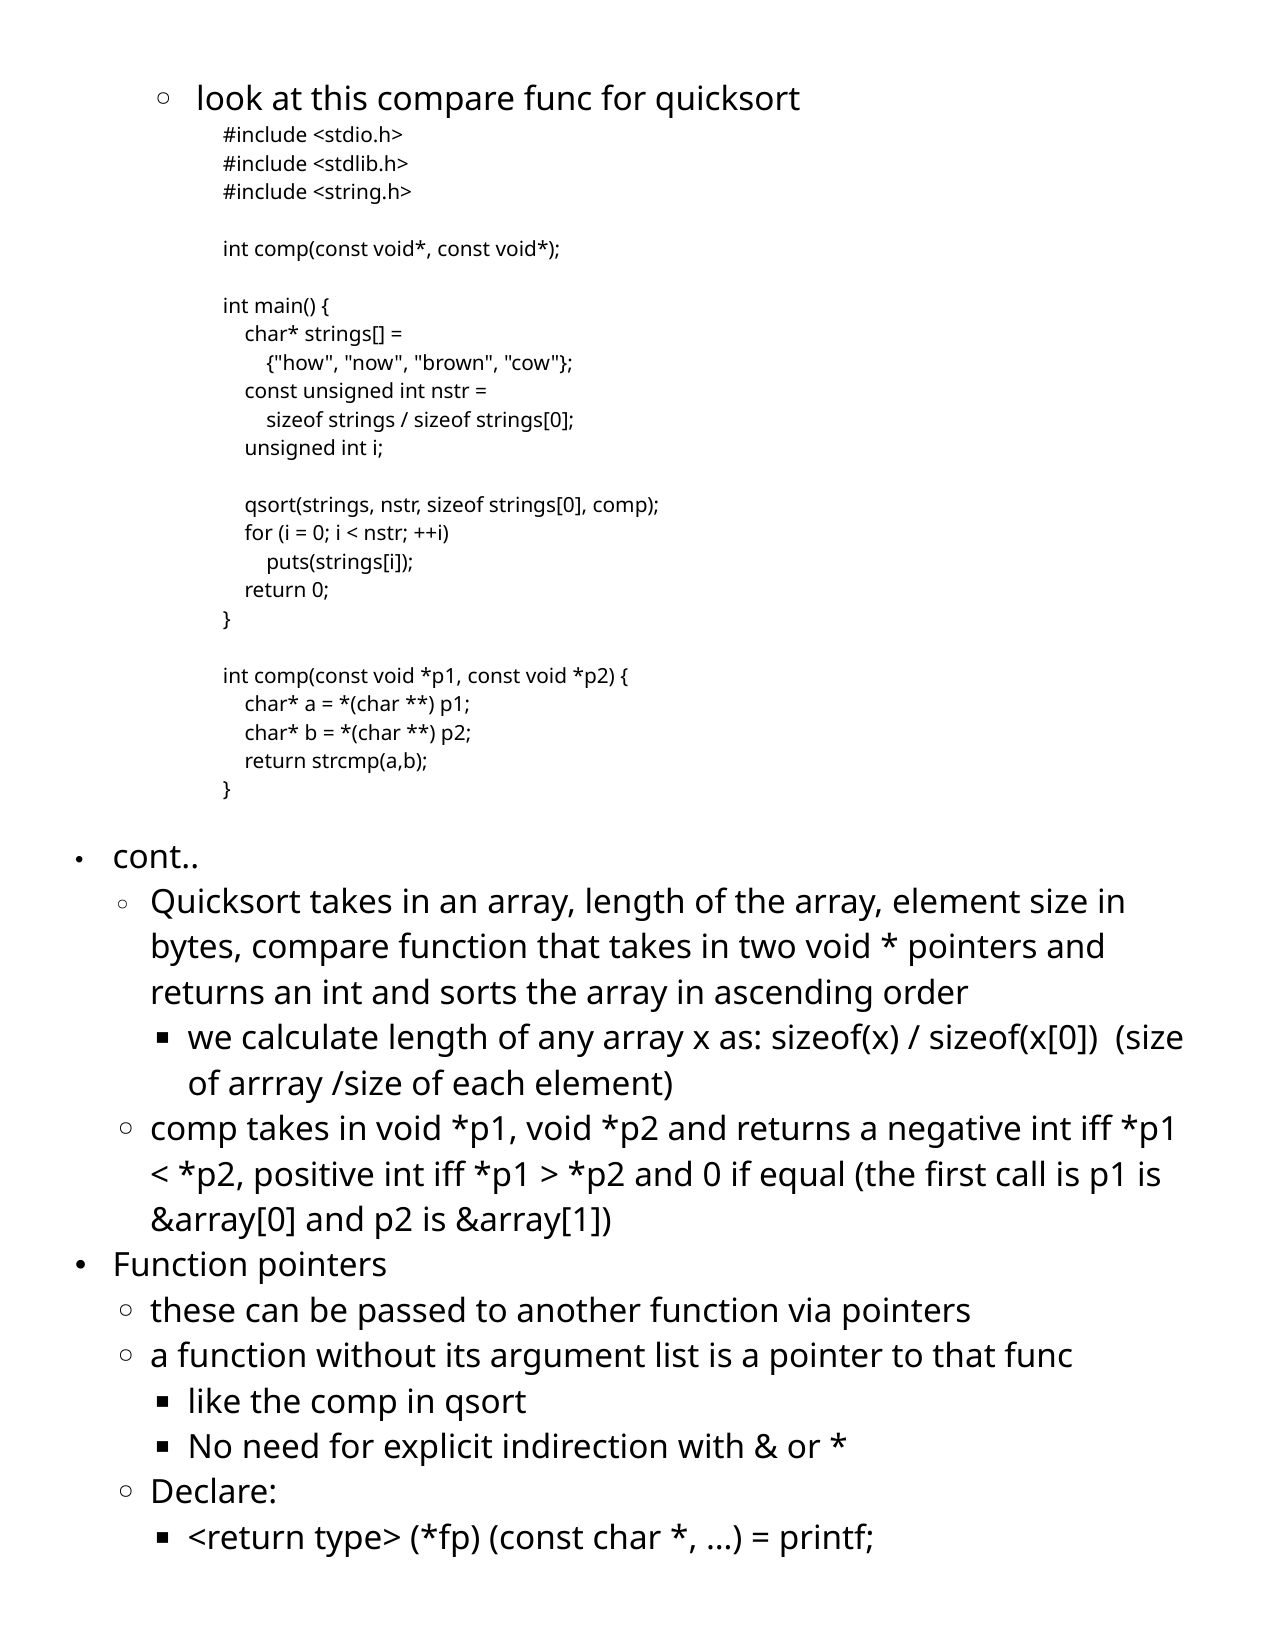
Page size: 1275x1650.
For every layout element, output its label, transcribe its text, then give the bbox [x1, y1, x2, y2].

text return strcmp(a,b); [223, 746, 1200, 774]
text int comp(const void*, const void*); [223, 234, 1200, 263]
text {"how", "now", "brown", "cow"}; [223, 348, 1200, 376]
text char* strings[] = [223, 319, 1200, 348]
text unsigned int i; [223, 433, 1200, 462]
list we calculate length of any array x as: sizeof(x) / sizeof(x[0]) (size of arrray /size of each element) [150, 1014, 1200, 1105]
text char* a = *(char **) p1; [223, 689, 1200, 718]
list Quicksort takes in an array, length of the array, element size in bytes, compare function that takes in two void * pointers and returns an int and sorts the array in ascending order [112, 878, 1200, 1014]
text sizeof strings / sizeof strings[0]; [223, 405, 1200, 433]
list comp takes in void *p1, void *p2 and returns a negative int iff *p1 < *p2, positive int iff *p1 > *p2 and 0 if equal (the first call is p1 is &array[0] and p2 is &array[1]) [112, 1105, 1200, 1241]
text int comp(const void *p1, const void *p2) { [223, 661, 1200, 689]
text return 0; [223, 575, 1200, 604]
list a function without its argument list is a pointer to that func [112, 1332, 1200, 1377]
text char* b = *(char **) p2; [223, 718, 1200, 746]
text #include <string.h> [223, 177, 1200, 206]
text qsort(strings, nstr, sizeof strings[0], comp); [223, 490, 1200, 518]
text puts(strings[i]); [223, 547, 1200, 575]
list like the comp in qsort [150, 1377, 1200, 1423]
list No need for explicit indirection with & or * [150, 1423, 1200, 1468]
list these can be passed to another function via pointers [112, 1287, 1200, 1332]
text for (i = 0; i < nstr; ++i) [223, 518, 1200, 547]
text } [223, 774, 1200, 803]
text } [223, 604, 1200, 632]
text int main() { [223, 291, 1200, 319]
list Declare: [112, 1468, 1200, 1514]
list <return type> (*fp) (const char *, …) = printf; [150, 1514, 1200, 1559]
list cont.. [75, 832, 1200, 878]
text const unsigned int nstr = [223, 376, 1200, 405]
text #include <stdlib.h> [223, 149, 1200, 177]
list Function pointers [75, 1241, 1200, 1287]
list look at this compare func for quicksort [150, 75, 1200, 120]
text #include <stdio.h> [223, 120, 1200, 149]
